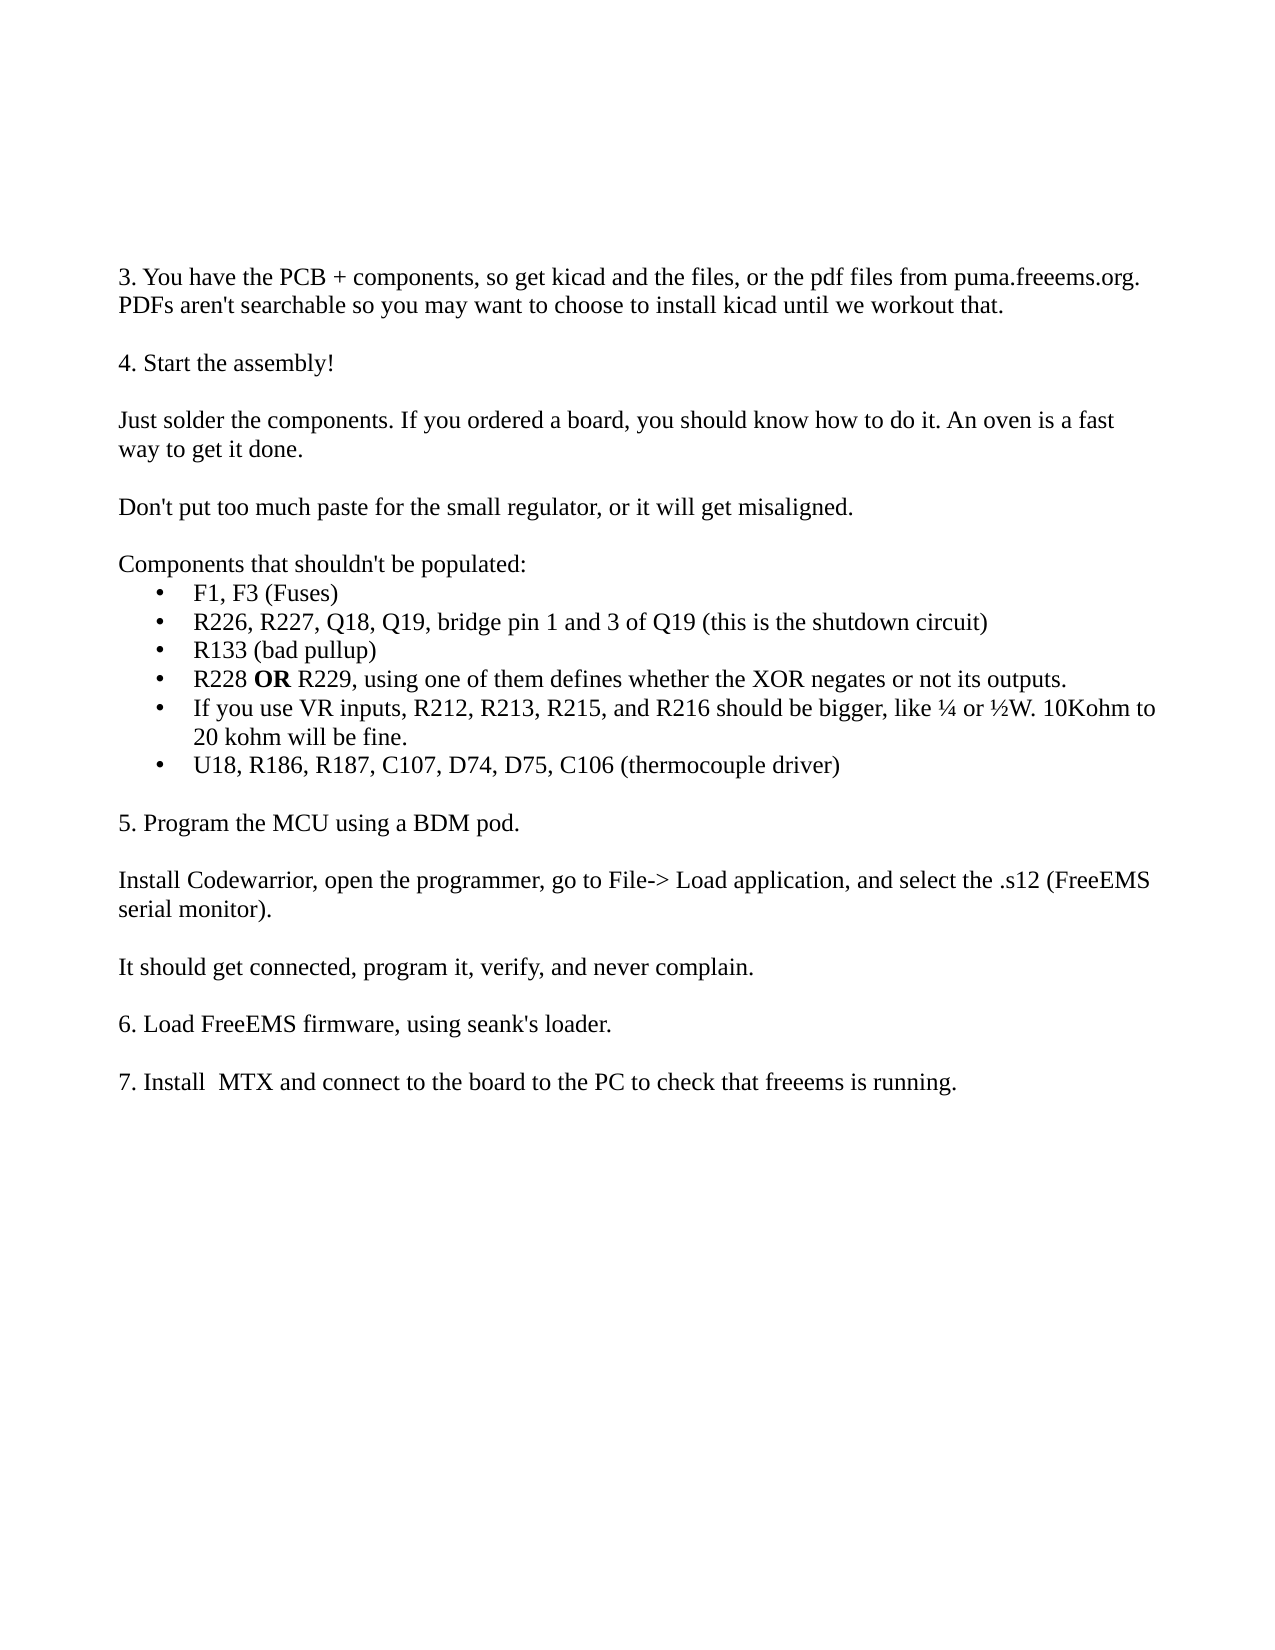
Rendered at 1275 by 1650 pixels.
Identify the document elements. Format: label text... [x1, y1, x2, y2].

list U18, R186, R187, C107, D74, D75, C106 (thermocouple driver) [156, 751, 1157, 779]
text Install Codewarrior, open the programmer, go to File-> Load application, and select the .s12 (FreeEMS serial monitor). [118, 866, 1157, 923]
text 3. You have the PCB + components, so get kicad and the files, or the pdf files from puma.freeems.org. PDFs aren't searchable so you may want to choose to install kicad until we workout that. [118, 262, 1157, 319]
list F1, F3 (Fuses) [156, 578, 1157, 607]
list R228 OR R229, using one of them defines whether the XOR negates or not its outputs. [156, 664, 1157, 693]
text 4. Start the assembly! [118, 348, 1157, 377]
list R133 (bad pullup) [156, 636, 1157, 664]
text Components that shouldn't be populated: [118, 549, 1157, 578]
text 6. Load FreeEMS firmware, using seank's loader. [118, 1009, 1157, 1038]
text Don't put too much paste for the small regulator, or it will get misaligned. [118, 492, 1157, 521]
text 7. Install MTX and connect to the board to the PC to check that freeems is running. [118, 1067, 1157, 1096]
text 5. Program the MCU using a BDM pod. [118, 808, 1157, 837]
list If you use VR inputs, R212, R213, R215, and R216 should be bigger, like ¼ or ½W. 10Kohm to 20 kohm will be fine. [156, 693, 1157, 751]
text It should get connected, program it, verify, and never complain. [118, 952, 1157, 981]
text Just solder the components. If you ordered a board, you should know how to do it. An oven is a fast way to get it done. [118, 406, 1157, 463]
list R226, R227, Q18, Q19, bridge pin 1 and 3 of Q19 (this is the shutdown circuit) [156, 607, 1157, 636]
